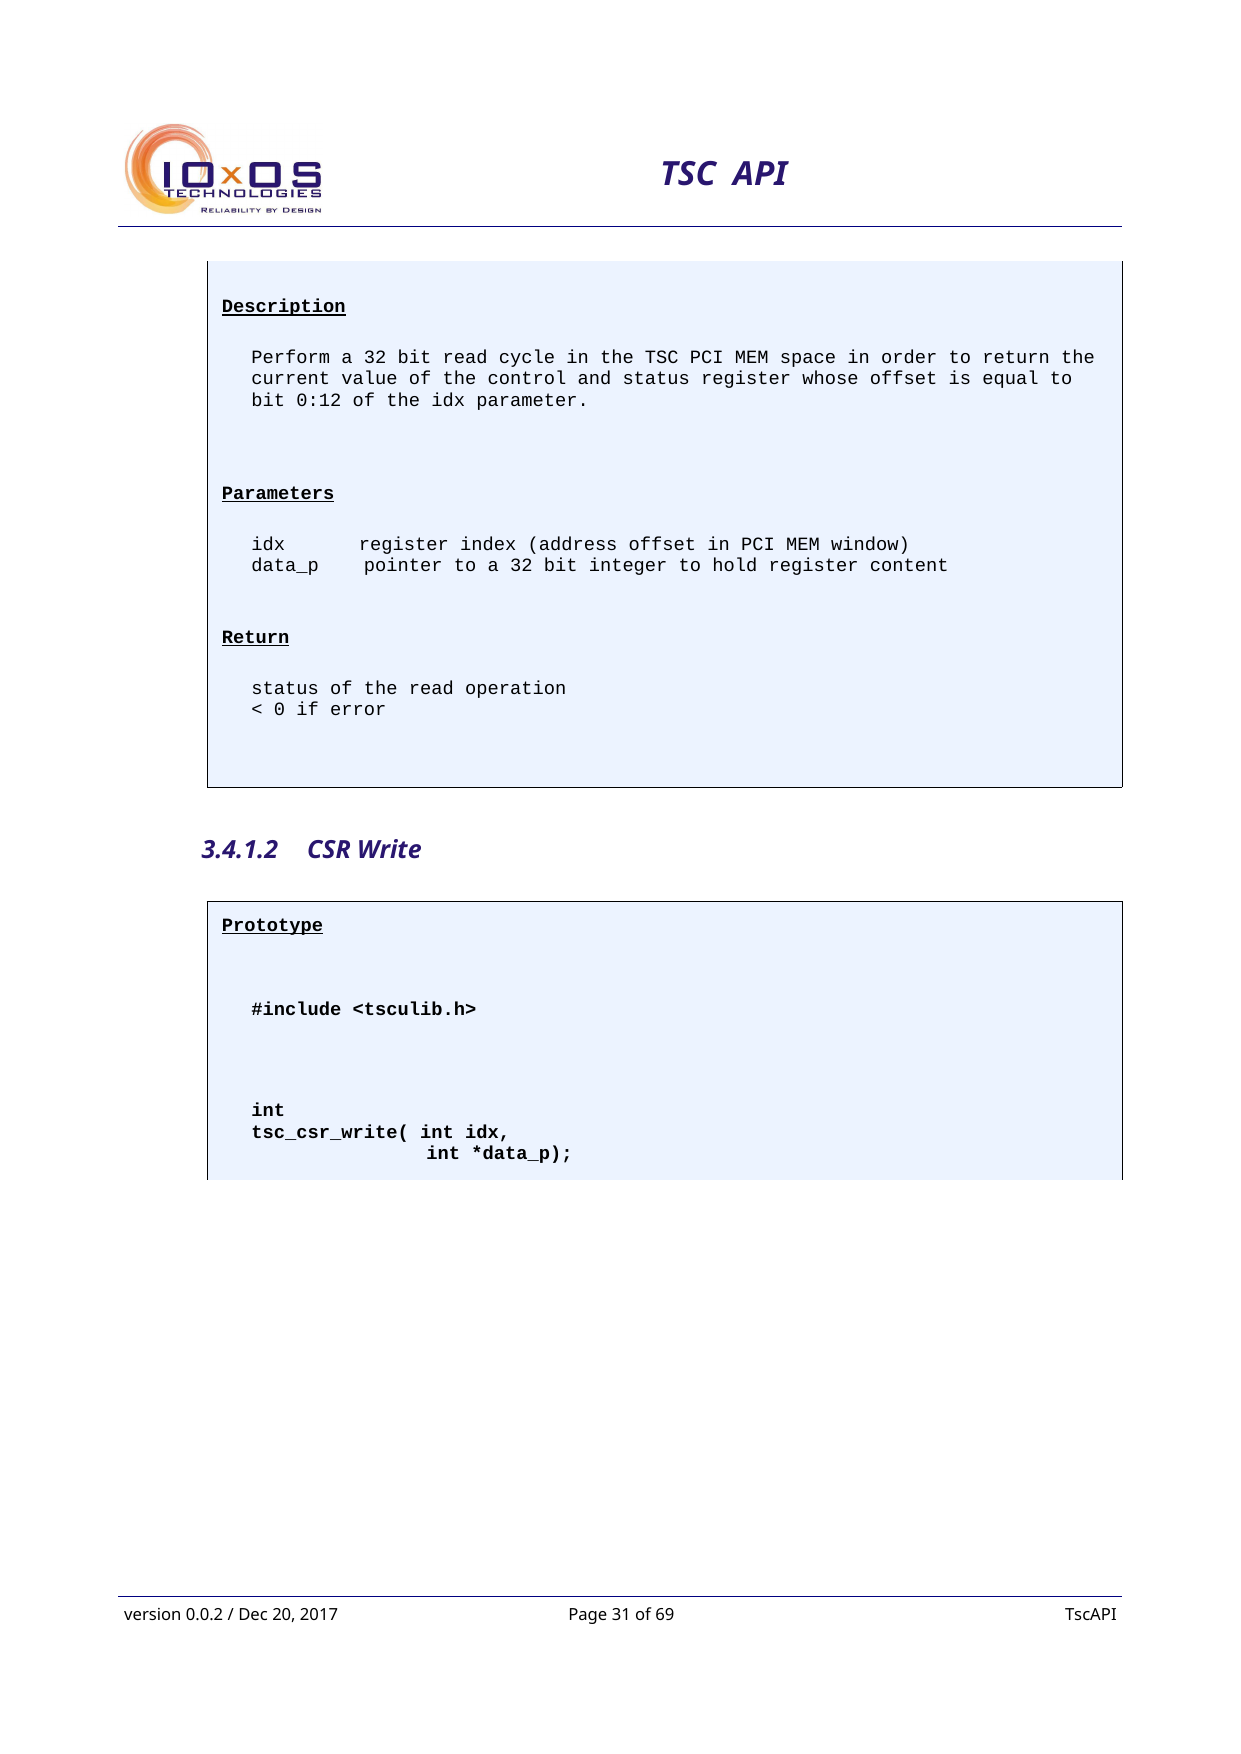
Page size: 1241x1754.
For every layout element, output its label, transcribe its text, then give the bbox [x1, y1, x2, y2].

text < 0 if error [208, 700, 1122, 736]
text int *data_p); [208, 1144, 1122, 1180]
text tsc_csr_write( int idx, [208, 1122, 1122, 1144]
subtitle Return [208, 613, 1122, 664]
text #include <tsculib.h> [208, 985, 1122, 1036]
text Prototype [208, 902, 1122, 934]
subtitle Parameters [208, 469, 1122, 520]
text Perform a 32 bit read cycle in the TSC PCI MEM space in order to return the current value of the control and status register whose offset is equal to bit 0:12 of the idx parameter. [208, 333, 1122, 412]
text data_p pointer to a 32 bit integer to hold register content [208, 556, 1122, 577]
subtitle CSR Write [195, 831, 1122, 865]
text int [208, 1086, 1122, 1122]
picture [123, 123, 323, 217]
subtitle Description [208, 297, 1122, 333]
text idx register index (address offset in PCI MEM window) [208, 520, 1122, 556]
text status of the read operation [208, 664, 1122, 700]
